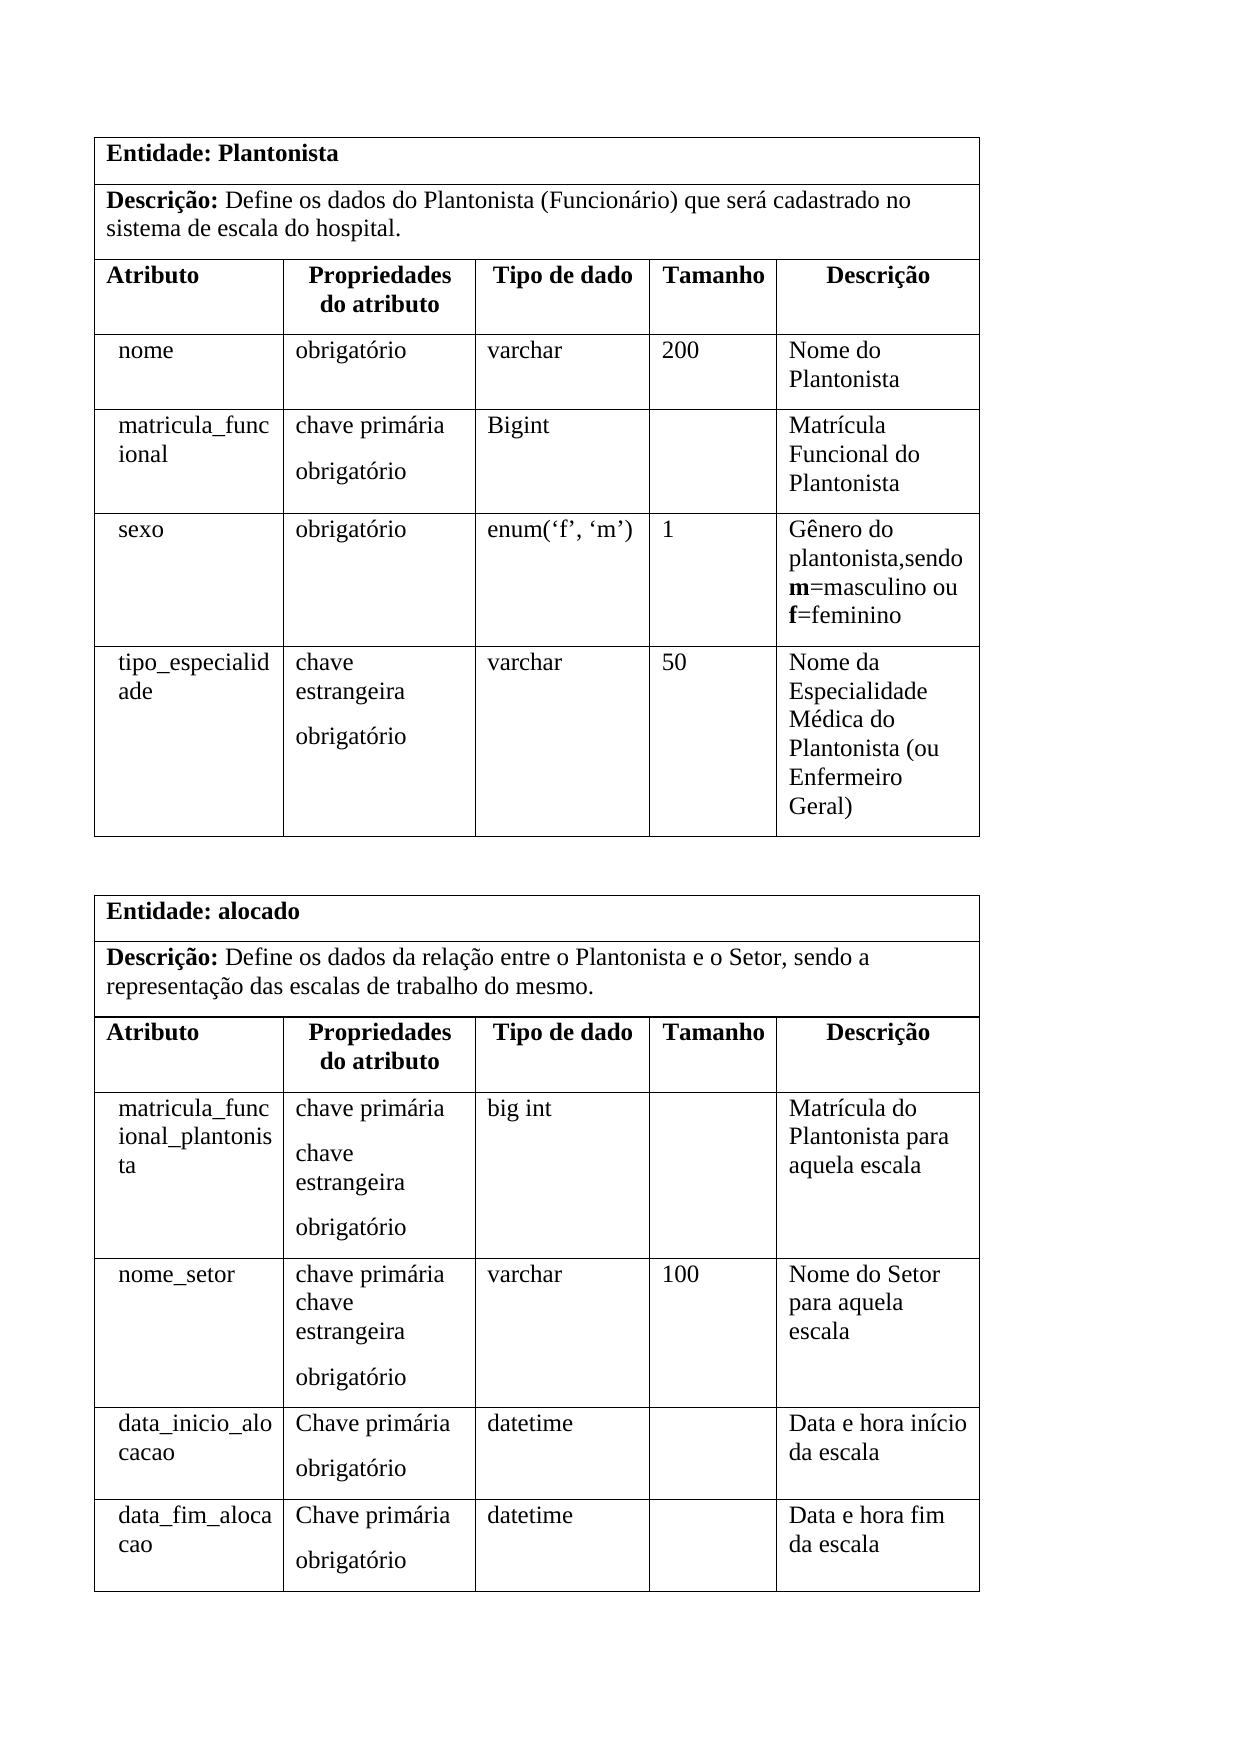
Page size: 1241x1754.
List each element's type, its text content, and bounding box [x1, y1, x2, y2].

table_cell Data e hora início da escala [777, 1408, 979, 1499]
table_cell Tipo de dado [476, 1018, 649, 1092]
table_cell data_inicio_alocacao [95, 1408, 283, 1499]
table_cell Descrição: Define os dados da relação entre o Plantonista e o Setor, sendo a representação das escalas de trabalho do mesmo. [95, 942, 979, 1016]
table_cell Nome do Setor para aquela escala [777, 1259, 979, 1407]
table_cell 50 [650, 647, 776, 836]
table_cell varchar [476, 1259, 649, 1407]
table_cell Nome do Plantonista [777, 335, 979, 409]
table_cell chave primária obrigatório [284, 410, 475, 513]
table_cell datetime [476, 1500, 649, 1591]
table_cell big int [476, 1093, 649, 1258]
table_cell chave estrangeira obrigatório [284, 647, 475, 836]
table_cell nome_setor [95, 1259, 283, 1407]
table_cell Descrição: Define os dados do Plantonista (Funcionário) que será cadastrado no sistema de escala do hospital. [95, 185, 979, 259]
table_cell Nome da Especialidade Médica do Plantonista (ou Enfermeiro Geral) [777, 647, 979, 836]
table_cell Chave primária obrigatório [284, 1408, 475, 1499]
table_cell Tamanho [650, 1018, 776, 1092]
table_cell matricula_funcional [95, 410, 283, 513]
table_cell data_fim_alocacao [95, 1500, 283, 1591]
table_cell chave primária chave estrangeira obrigatório [284, 1259, 475, 1407]
table_cell tipo_especialidade [95, 647, 283, 836]
table_cell Matrícula do Plantonista para aquela escala [777, 1093, 979, 1258]
table_cell Propriedades do atributo [284, 1018, 475, 1092]
table_cell 200 [650, 335, 776, 409]
table_cell sexo [95, 514, 283, 646]
table_cell [650, 410, 776, 513]
table_header Entidade: alocado [95, 896, 979, 941]
table_cell Atributo [95, 1018, 283, 1092]
table_cell enum(‘f’, ‘m’) [476, 514, 649, 646]
table_cell [650, 1093, 776, 1258]
table_cell 1 [650, 514, 776, 646]
table_cell Data e hora fim da escala [777, 1500, 979, 1591]
table_cell Gênero do plantonista,sendo m=masculino ou f=feminino [777, 514, 979, 646]
table_header Entidade: Plantonista [95, 138, 979, 184]
table_cell [650, 1408, 776, 1499]
table_cell Chave primária obrigatório [284, 1500, 475, 1591]
table_cell Atributo [95, 260, 283, 334]
table_cell Tamanho [650, 260, 776, 334]
table_cell matricula_funcional_plantonista [95, 1093, 283, 1258]
table_cell 100 [650, 1259, 776, 1407]
table_cell chave primária chave estrangeira obrigatório [284, 1093, 475, 1258]
table_cell Bigint [476, 410, 649, 513]
table_cell [650, 1500, 776, 1591]
table_cell obrigatório [284, 335, 475, 409]
table_cell Descrição [777, 1018, 979, 1092]
table_cell obrigatório [284, 514, 475, 646]
table_cell Descrição [777, 260, 979, 334]
table_cell Propriedades do atributo [284, 260, 475, 334]
table_cell varchar [476, 647, 649, 836]
table_cell varchar [476, 335, 649, 409]
table_cell datetime [476, 1408, 649, 1499]
table_cell nome [95, 335, 283, 409]
table_cell Matrícula Funcional do Plantonista [777, 410, 979, 513]
table_cell Tipo de dado [476, 260, 649, 334]
